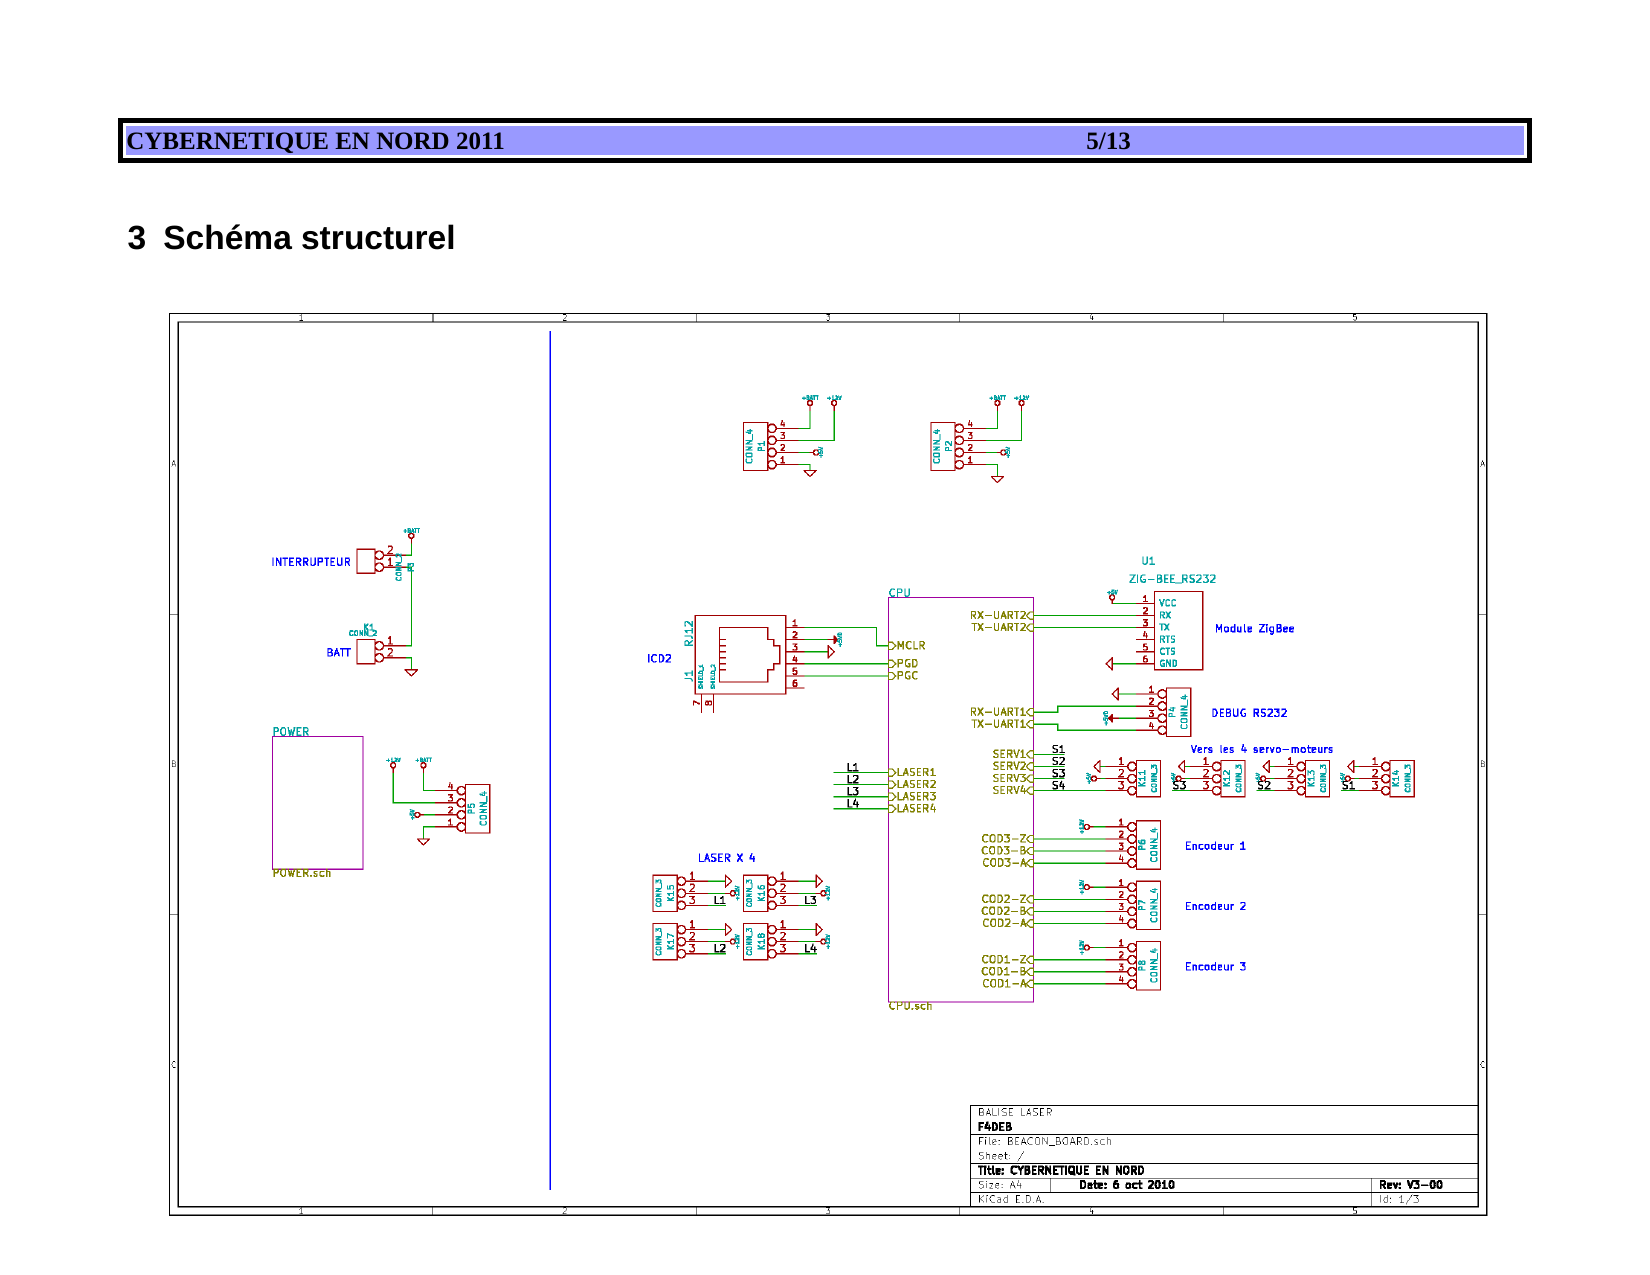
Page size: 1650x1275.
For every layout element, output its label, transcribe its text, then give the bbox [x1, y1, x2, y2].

picture [121, 265, 1536, 1265]
subtitle Schéma structurel [118, 218, 1532, 256]
